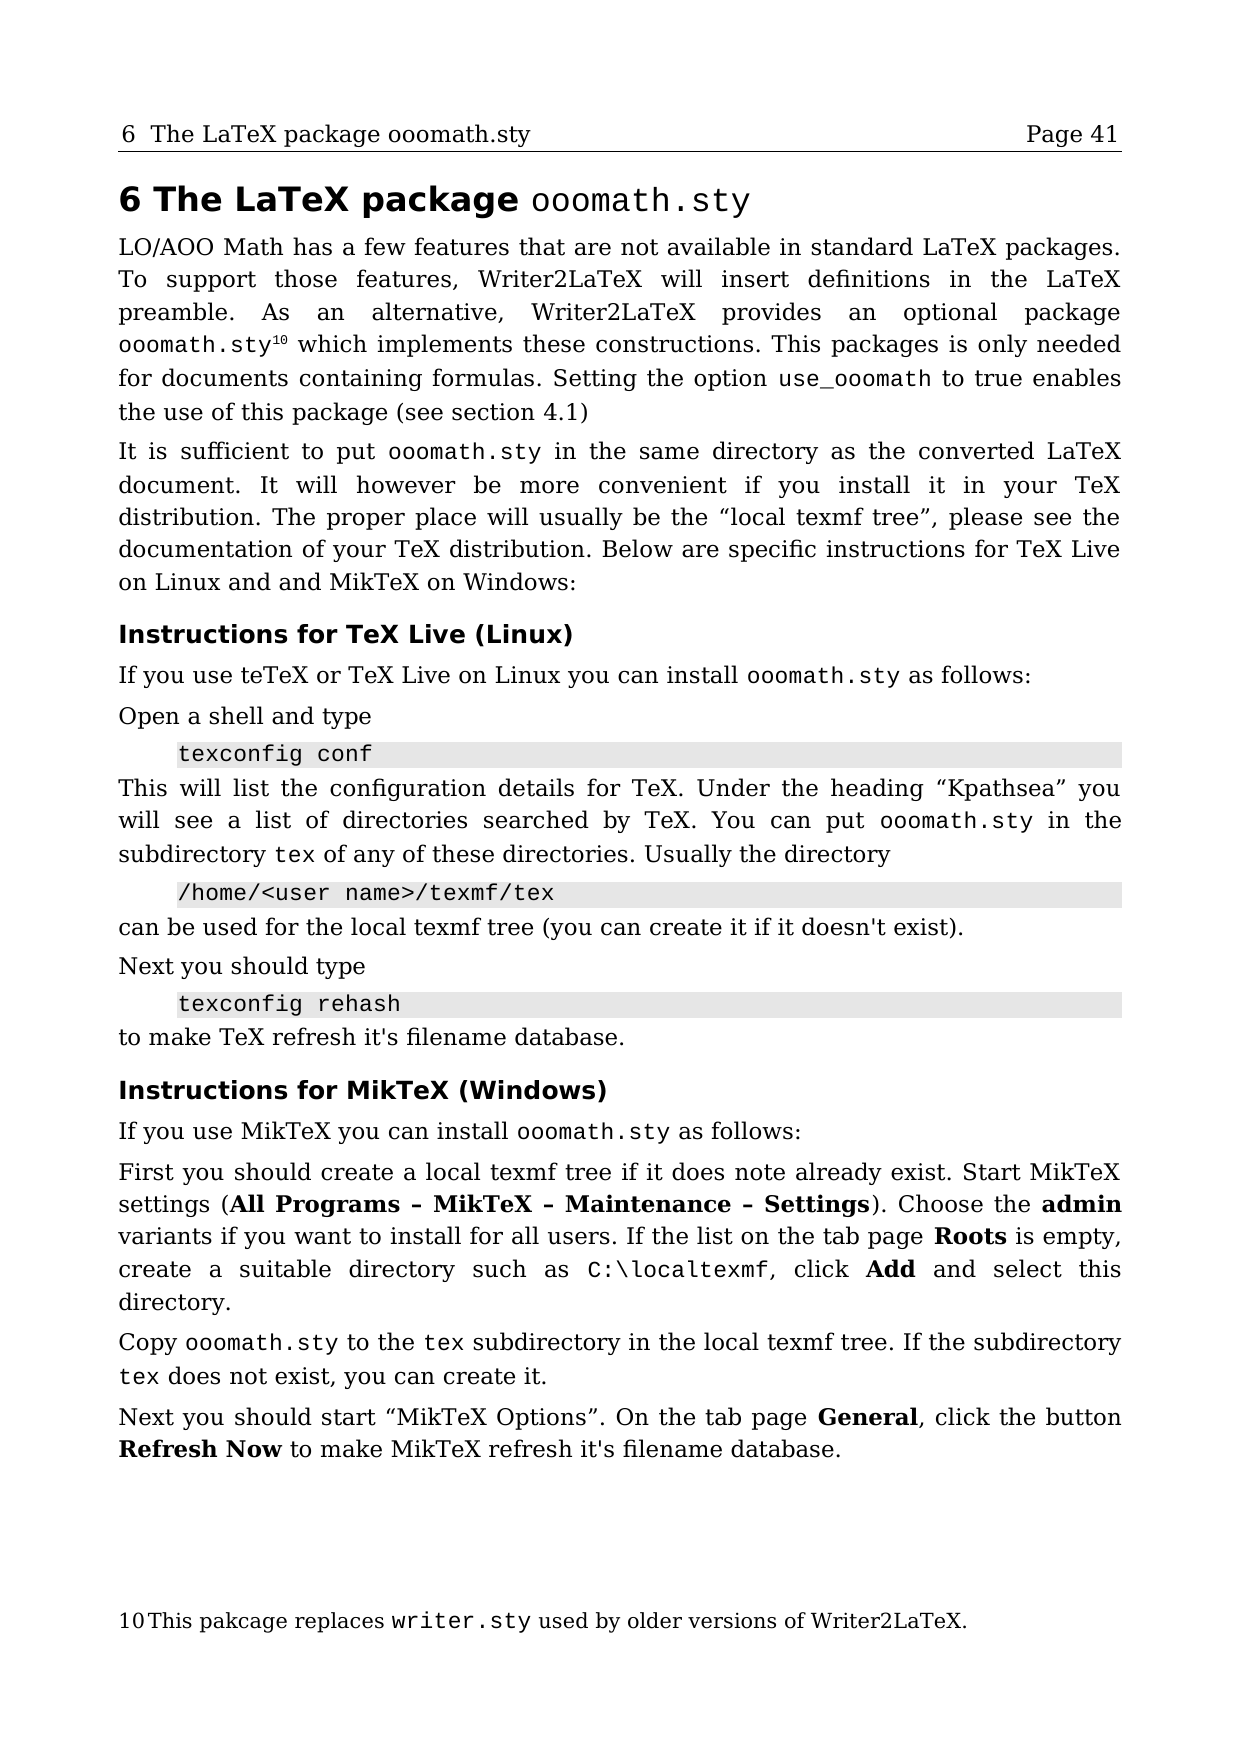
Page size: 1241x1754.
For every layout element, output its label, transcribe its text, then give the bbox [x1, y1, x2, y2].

text Next you should type [118, 953, 1122, 980]
text Next you should start “MikTeX Options”. On the tab page General, click the button Refresh Now to make MikTeX refresh it's filename database. [118, 1403, 1122, 1463]
text This pakcage replaces writer.sty used by older versions of Writer2LaTeX. [118, 1609, 1122, 1636]
text Open a shell and type [118, 703, 1122, 730]
text texconfig rehash [177, 992, 1122, 1018]
text First you should create a local texmf tree if it does note already exist. Start MikTeX settings (All Programs – MikTeX – Maintenance – Settings). Choose the admin variants if you want to install for all users. If the list on the tab page Roots is empty, create a suitable directory such as C:\localtexmf, click Add and select this directory. [118, 1159, 1122, 1316]
subtitle Instructions for TeX Live (Linux) [118, 621, 1122, 650]
text It is sufficient to put ooomath.sty in the same directory as the converted LaTeX document. It will however be more convenient if you install it in your TeX distribution. The proper place will usually be the “local texmf tree”, please see the documentation of your TeX distribution. Below are specific instructions for TeX Live on Linux and and MikTeX on Windows: [118, 438, 1122, 596]
subtitle The LaTeX package ooomath.sty [118, 181, 1122, 222]
text /home/<user name>/texmf/tex [177, 882, 1122, 908]
text If you use teTeX or TeX Live on Linux you can install ooomath.sty as follows: [118, 662, 1122, 691]
text to make TeX refresh it's filename database. [118, 1024, 1122, 1051]
text This will list the configuration details for TeX. Under the heading “Kpathsea” you will see a list of directories searched by TeX. You can put ooomath.sty in the subdirectory tex of any of these directories. Usually the directory [118, 774, 1122, 869]
text can be used for the local texmf tree (you can create it if it doesn't exist). [118, 913, 1122, 941]
text If you use MikTeX you can install ooomath.sty as follows: [118, 1118, 1122, 1146]
text LO/AOO Math has a few features that are not available in standard LaTeX packages. To support those features, Writer2LaTeX will insert definitions in the LaTeX preamble. As an alternative, Writer2LaTeX provides an optional package ooomath.sty which implements these constructions. This packages is only needed for documents containing formulas. Setting the option use_ooomath to true enables the use of this package (see section 4.1) [118, 234, 1122, 426]
text Copy ooomath.sty to the tex subdirectory in the local texmf tree. If the subdirectory tex does not exist, you can create it. [118, 1329, 1122, 1391]
text texconfig conf [177, 742, 1122, 768]
subtitle Instructions for MikTeX (Windows) [118, 1076, 1122, 1105]
